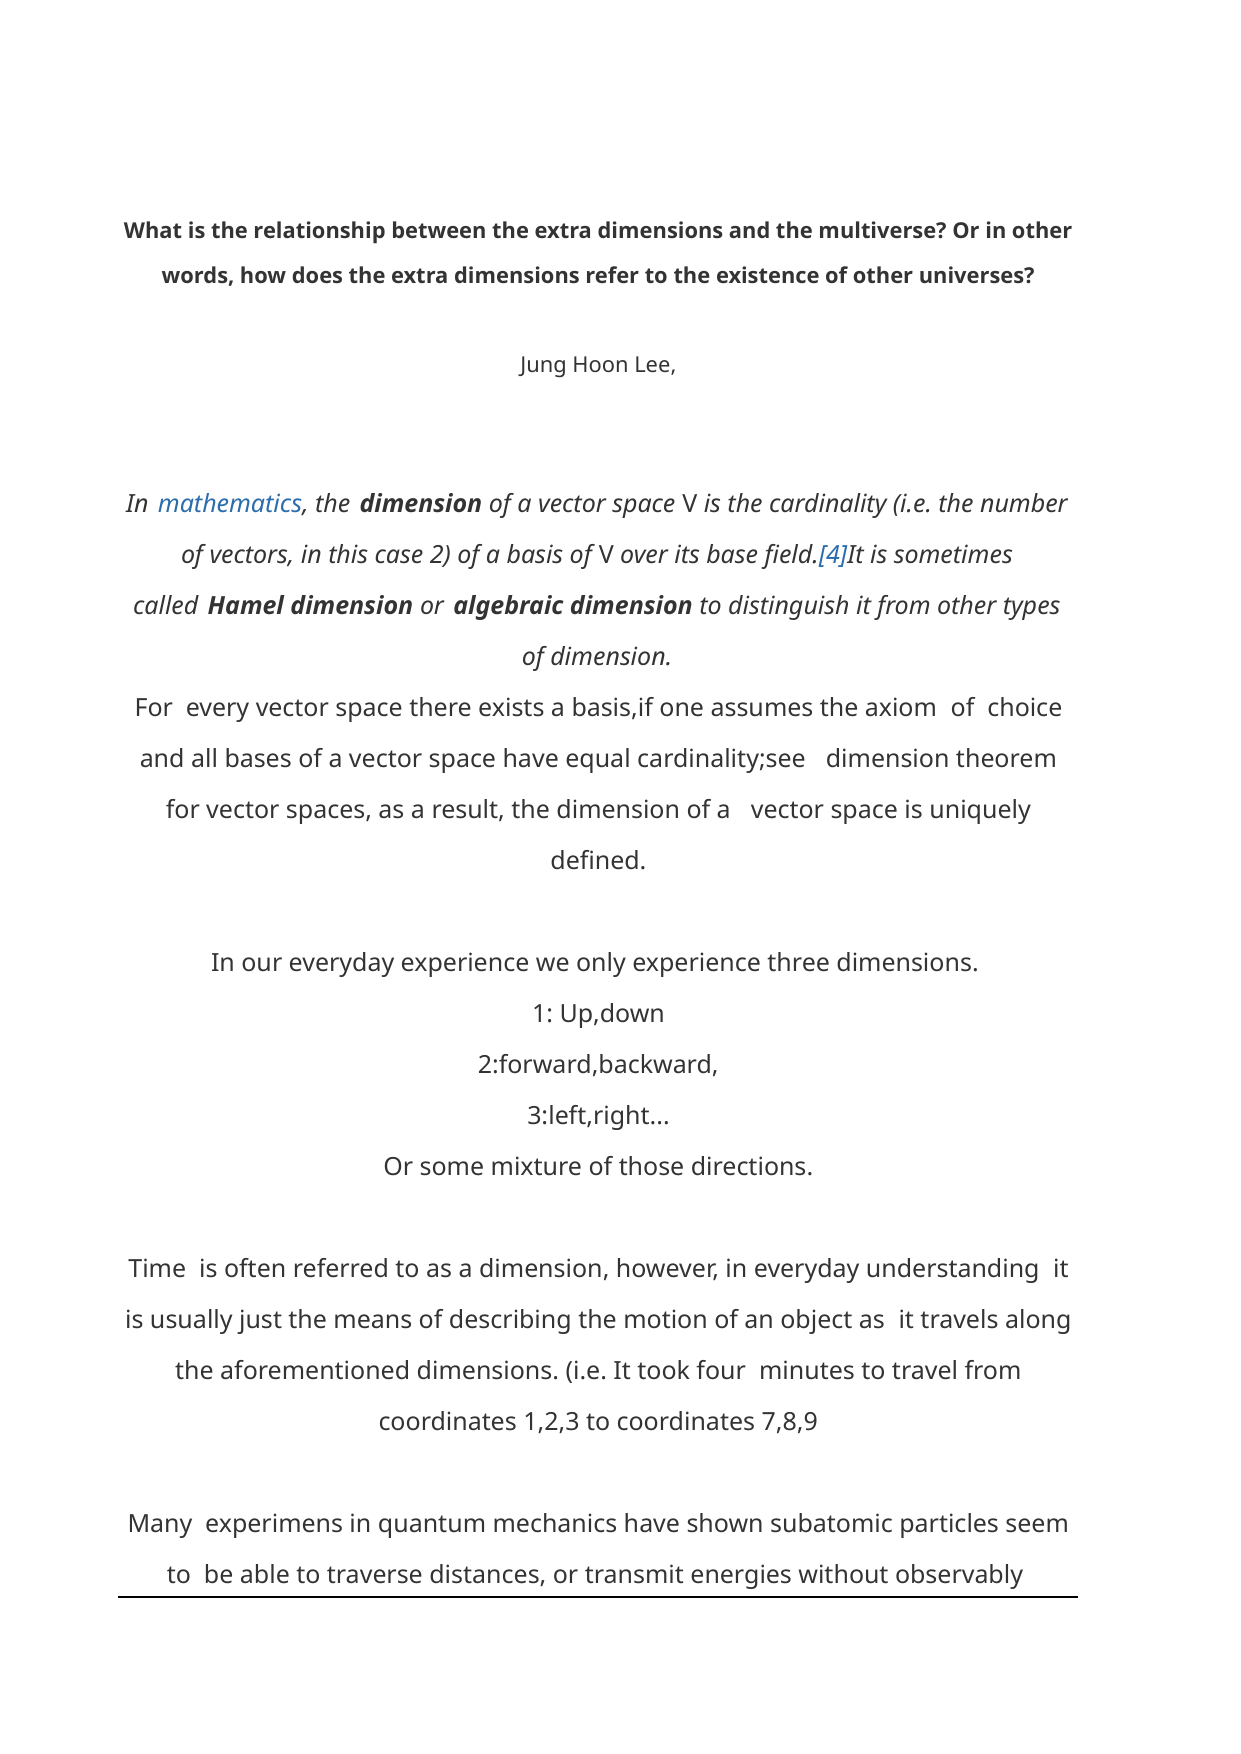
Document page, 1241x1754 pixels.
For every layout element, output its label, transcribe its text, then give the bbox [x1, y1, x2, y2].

text What is the relationship between the extra dimensions and the multiverse? Or in other words, how does the extra dimensions refer to the existence of other universes? Jung Hoon Lee, In mathematics, the dimension of a vector space V is the cardinality (i.e. the number of vectors, in this case 2) of a basis of V over its base field.[4]It is sometimes called Hamel dimension or algebraic dimension to distinguish it from other types of dimension. For every vector space there exists a basis,if one assumes the axiom of choice and all bases of a vector space have equal cardinality;see dimension theorem for vector spaces, as a result, the dimension of a vector space is uniquely defined. In our everyday experience we only experience three dimensions. 1: Up,down 2:forward,backward, 3:left,right... Or some mixture of those directions. Time is often referred to as a dimension, however, in everyday understanding it is usually just the means of describing the motion of an object as it travels along the aforementioned dimensions. (i.e. It took four minutes to travel from coordinates 1,2,3 to coordinates 7,8,9 Many experimens in quantum mechanics have shown subatomic particles seem to be able to traverse distances, or transmit energies without observably [118, 211, 1078, 1596]
